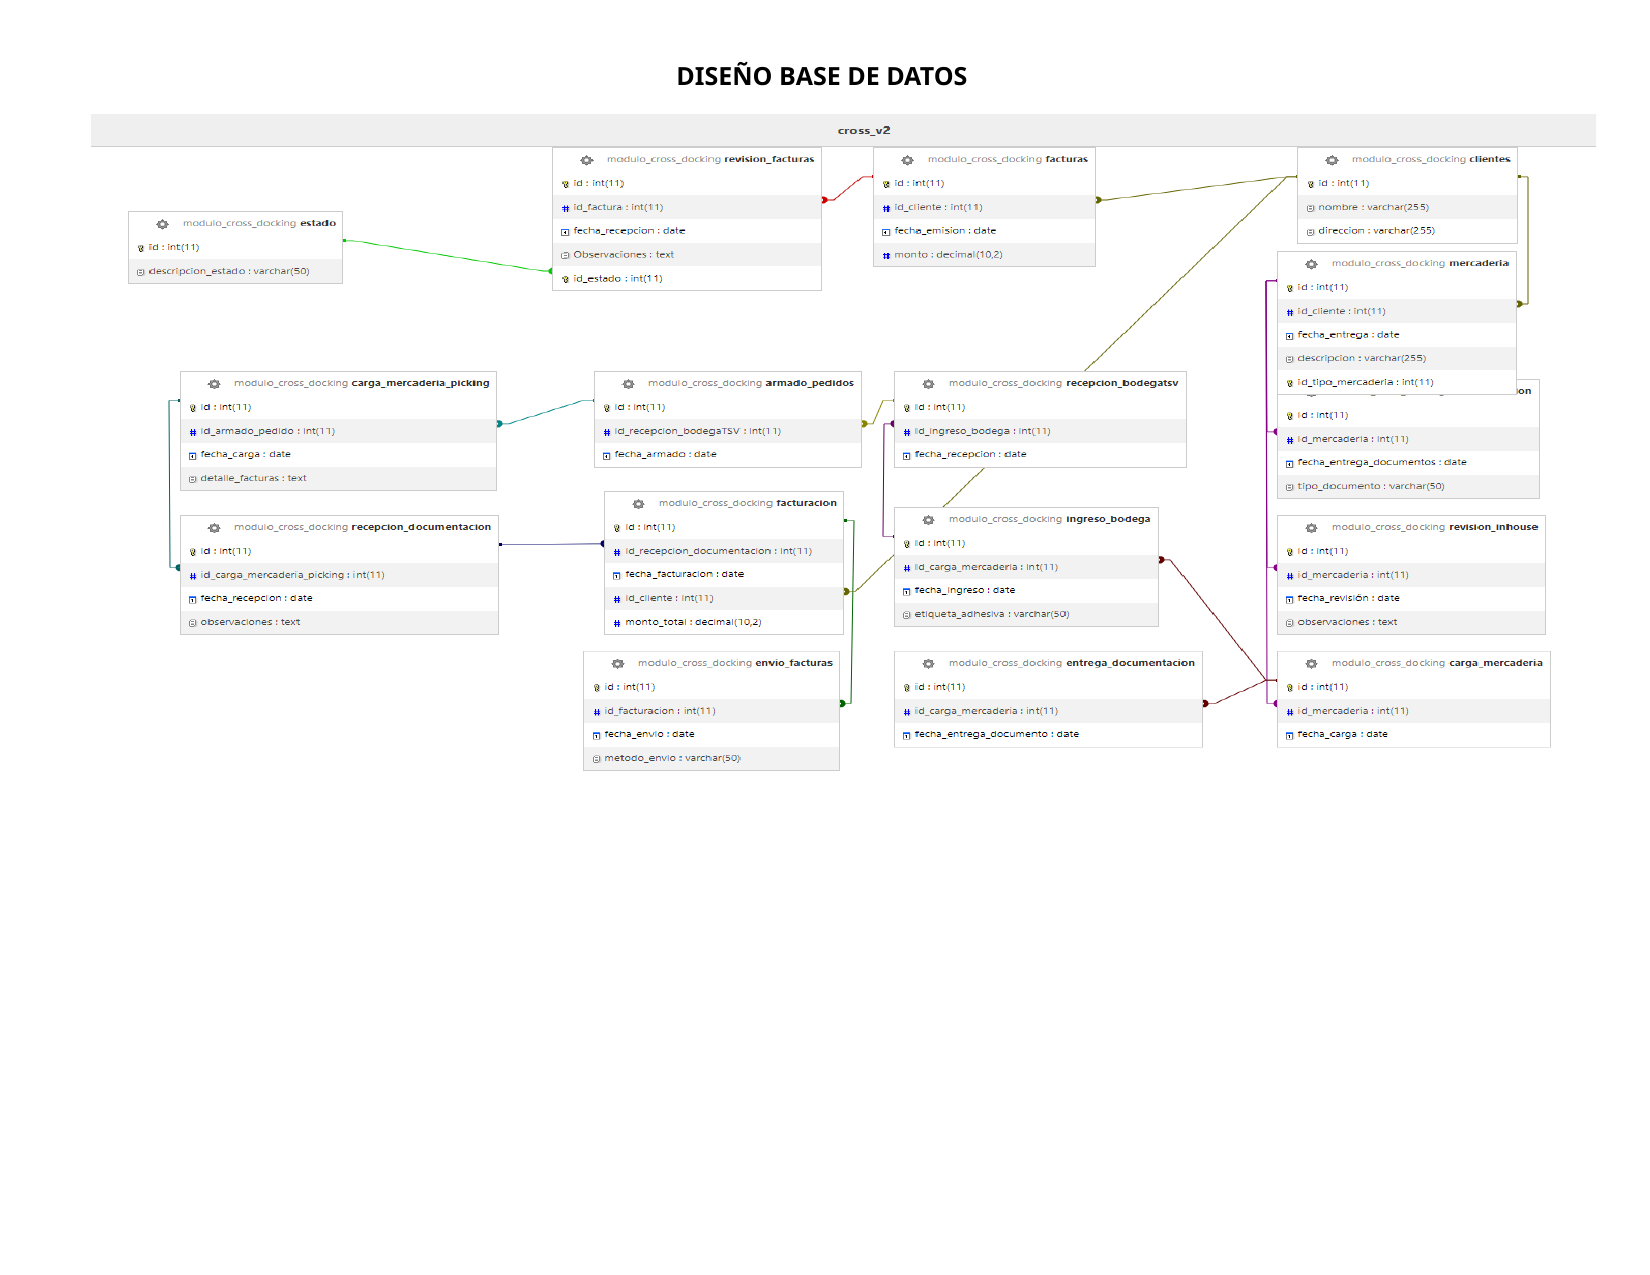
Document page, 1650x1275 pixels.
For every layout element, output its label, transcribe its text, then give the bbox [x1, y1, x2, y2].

picture [91, 114, 1597, 791]
text DISEÑO BASE DE DATOS [59, 59, 1591, 93]
